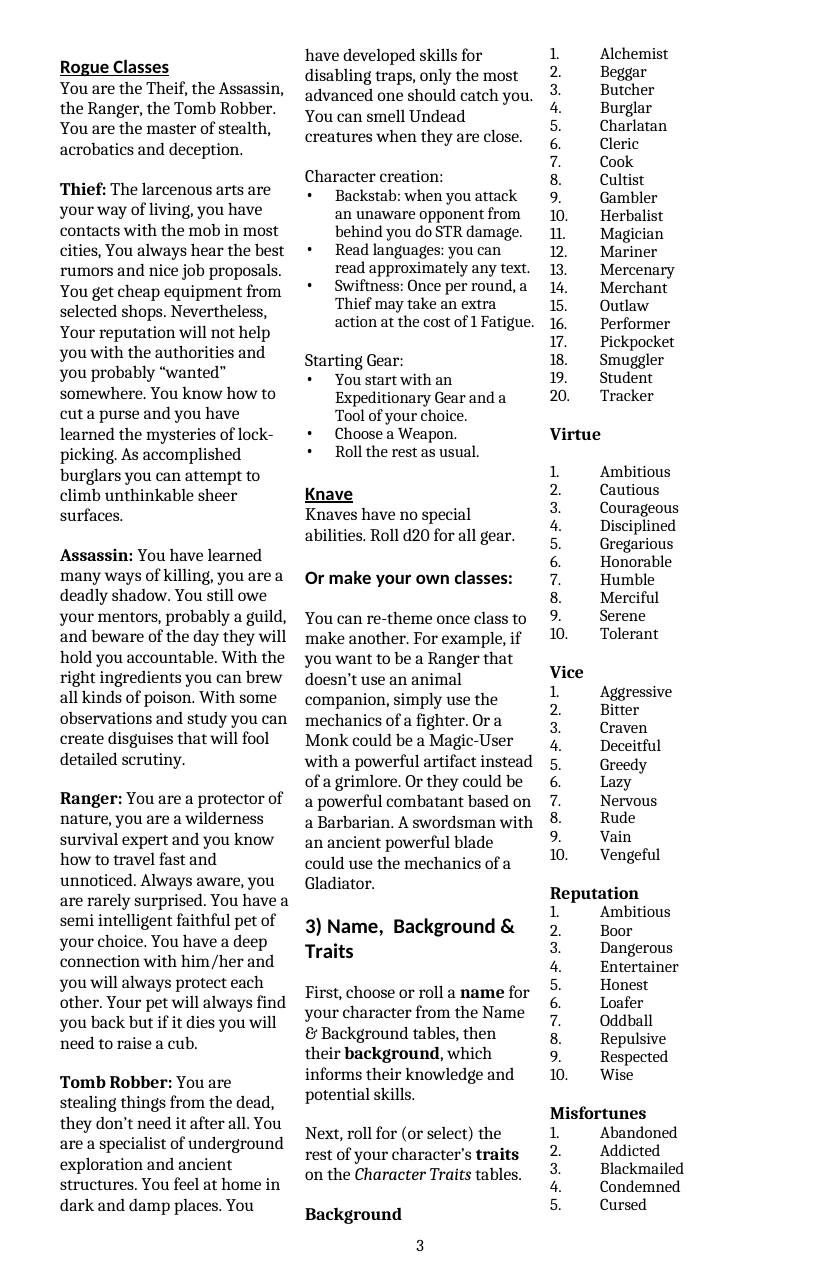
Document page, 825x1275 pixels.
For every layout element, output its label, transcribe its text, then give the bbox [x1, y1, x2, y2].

text Background [305, 1204, 535, 1225]
subtitle 3) Name, Background & Traits [305, 913, 535, 964]
list Rude [550, 809, 780, 828]
list Beggar [550, 63, 780, 81]
list Tolerant [550, 626, 780, 643]
list Burglar [550, 99, 780, 117]
list Cleric [550, 135, 780, 153]
text have developed skills for disabling traps, only the most advanced one should catch you. You can smell Undead creatures when they are close. [305, 45, 535, 147]
list Wise [550, 1066, 780, 1084]
list Aggressive [550, 683, 780, 701]
list Cook [550, 153, 780, 171]
text Knaves have no special abilities. Roll d20 for all gear. [305, 505, 535, 546]
list Courageous [550, 499, 780, 517]
list Mariner [550, 243, 780, 261]
list Gambler [550, 189, 780, 207]
list Charlatan [550, 117, 780, 135]
list Cursed [550, 1196, 780, 1214]
list Loafer [550, 994, 780, 1012]
list Merchant [550, 279, 780, 297]
list You start with an Expeditionary Gear and a Tool of your choice. [305, 371, 535, 425]
list Respected [550, 1048, 780, 1066]
subtitle Rogue Classes [60, 45, 290, 78]
list Herbalist [550, 207, 780, 225]
list Oddball [550, 1012, 780, 1030]
list Gregarious [550, 535, 780, 553]
list Backstab: when you attack an unaware opponent from behind you do STR damage. [305, 187, 535, 241]
list Magician [550, 225, 780, 243]
list Addicted [550, 1142, 780, 1160]
list Mercenary [550, 261, 780, 279]
list Choose a Weapon. [305, 425, 535, 443]
list Abandoned [550, 1124, 780, 1142]
list Cultist [550, 171, 780, 189]
list Pickpocket [550, 333, 780, 351]
text Misfortunes [550, 1103, 780, 1124]
list Repulsive [550, 1030, 780, 1048]
list Bitter [550, 701, 780, 719]
list Read languages: you can read approximately any text. [305, 241, 535, 277]
list Performer [550, 315, 780, 333]
list Cautious [550, 481, 780, 499]
text Vice [550, 663, 780, 683]
list Vain [550, 828, 780, 846]
subtitle Or make your own classes: [305, 567, 535, 589]
list Outlaw [550, 297, 780, 315]
list Disciplined [550, 517, 780, 535]
text Assassin: You have learned many ways of killing, you are a deadly shadow. You still owe your mentors, probably a guild, and beware of the day they will hold you accountable. With the right ingredients you can brew all kinds of poison. With some observations and study you can create disguises that will fool detailed scrutiny. [60, 545, 290, 770]
list Lazy [550, 773, 780, 792]
list Condemned [550, 1178, 780, 1196]
list Entertainer [550, 958, 780, 976]
list Nervous [550, 792, 780, 809]
list Butcher [550, 81, 780, 99]
list Humble [550, 571, 780, 589]
text Character creation: [305, 167, 535, 187]
list Serene [550, 607, 780, 626]
text Reputation [550, 883, 780, 903]
list Craven [550, 719, 780, 737]
list Merciful [550, 589, 780, 607]
list Student [550, 369, 780, 387]
list Deceitful [550, 737, 780, 756]
text Tomb Robber: You are stealing things from the dead, they don’t need it after all. You are a specialist of underground exploration and ancient structures. You feel at home in dark and damp places. You [60, 1073, 290, 1216]
list Honorable [550, 553, 780, 571]
text Ranger: You are a protector of nature, you are a wilderness survival expert and you know how to travel fast and unnoticed. Always aware, you are rarely surprised. You have a semi intelligent faithful pet of your choice. You have a deep connection with him/her and you will always protect each other. Your pet will always find you back but if it dies you will need to raise a cub. [60, 788, 290, 1054]
text Virtue [550, 424, 780, 444]
text Next, roll for (or select) the rest of your character’s traits on the Character Traits tables. [305, 1124, 535, 1185]
list Smuggler [550, 351, 780, 369]
text Thief: The larcenous arts are your way of living, you have contacts with the mob in most cities, You always hear the best rumors and nice job proposals. You get cheap equipment from selected shops. Nevertheless, Your reputation will not help you with the authorities and you probably “wanted” somewhere. You know how to cut a purse and you have learned the mysteries of lock-picking. As accomplished burglars you can attempt to climb unthinkable sheer surfaces. [60, 179, 290, 526]
text First, choose or roll a name for your character from the Name & Background tables, then their background, which informs their knowledge and potential skills. [305, 982, 535, 1105]
text You can re-theme once class to make another. For example, if you want to be a Ranger that doesn’t use an animal companion, simply use the mechanics of a fighter. Or a Monk could be a Magic-User with a powerful artifact instead of a grimlore. Or they could be a powerful combatant based on a Barbarian. A swordsman with an ancient powerful blade could use the mechanics of a Gladiator. [305, 608, 535, 894]
list Honest [550, 976, 780, 994]
text You are the Theif, the Assassin, the Ranger, the Tomb Robber. You are the master of stealth, acrobatics and deception. [60, 78, 290, 160]
list Greedy [550, 756, 780, 773]
list Alchemist [550, 45, 780, 63]
list Blackmailed [550, 1160, 780, 1178]
list Dangerous [550, 939, 780, 958]
list Swiftness: Once per round, a Thief may take an extra action at the cost of 1 Fatigue. [305, 277, 535, 331]
list Ambitious [550, 903, 780, 922]
subtitle Knave [305, 482, 535, 505]
list Ambitious [550, 463, 780, 481]
list Boor [550, 922, 780, 939]
text Starting Gear: [305, 351, 535, 371]
list Tracker [550, 387, 780, 405]
list Roll the rest as usual. [305, 443, 535, 461]
list Vengeful [550, 846, 780, 864]
